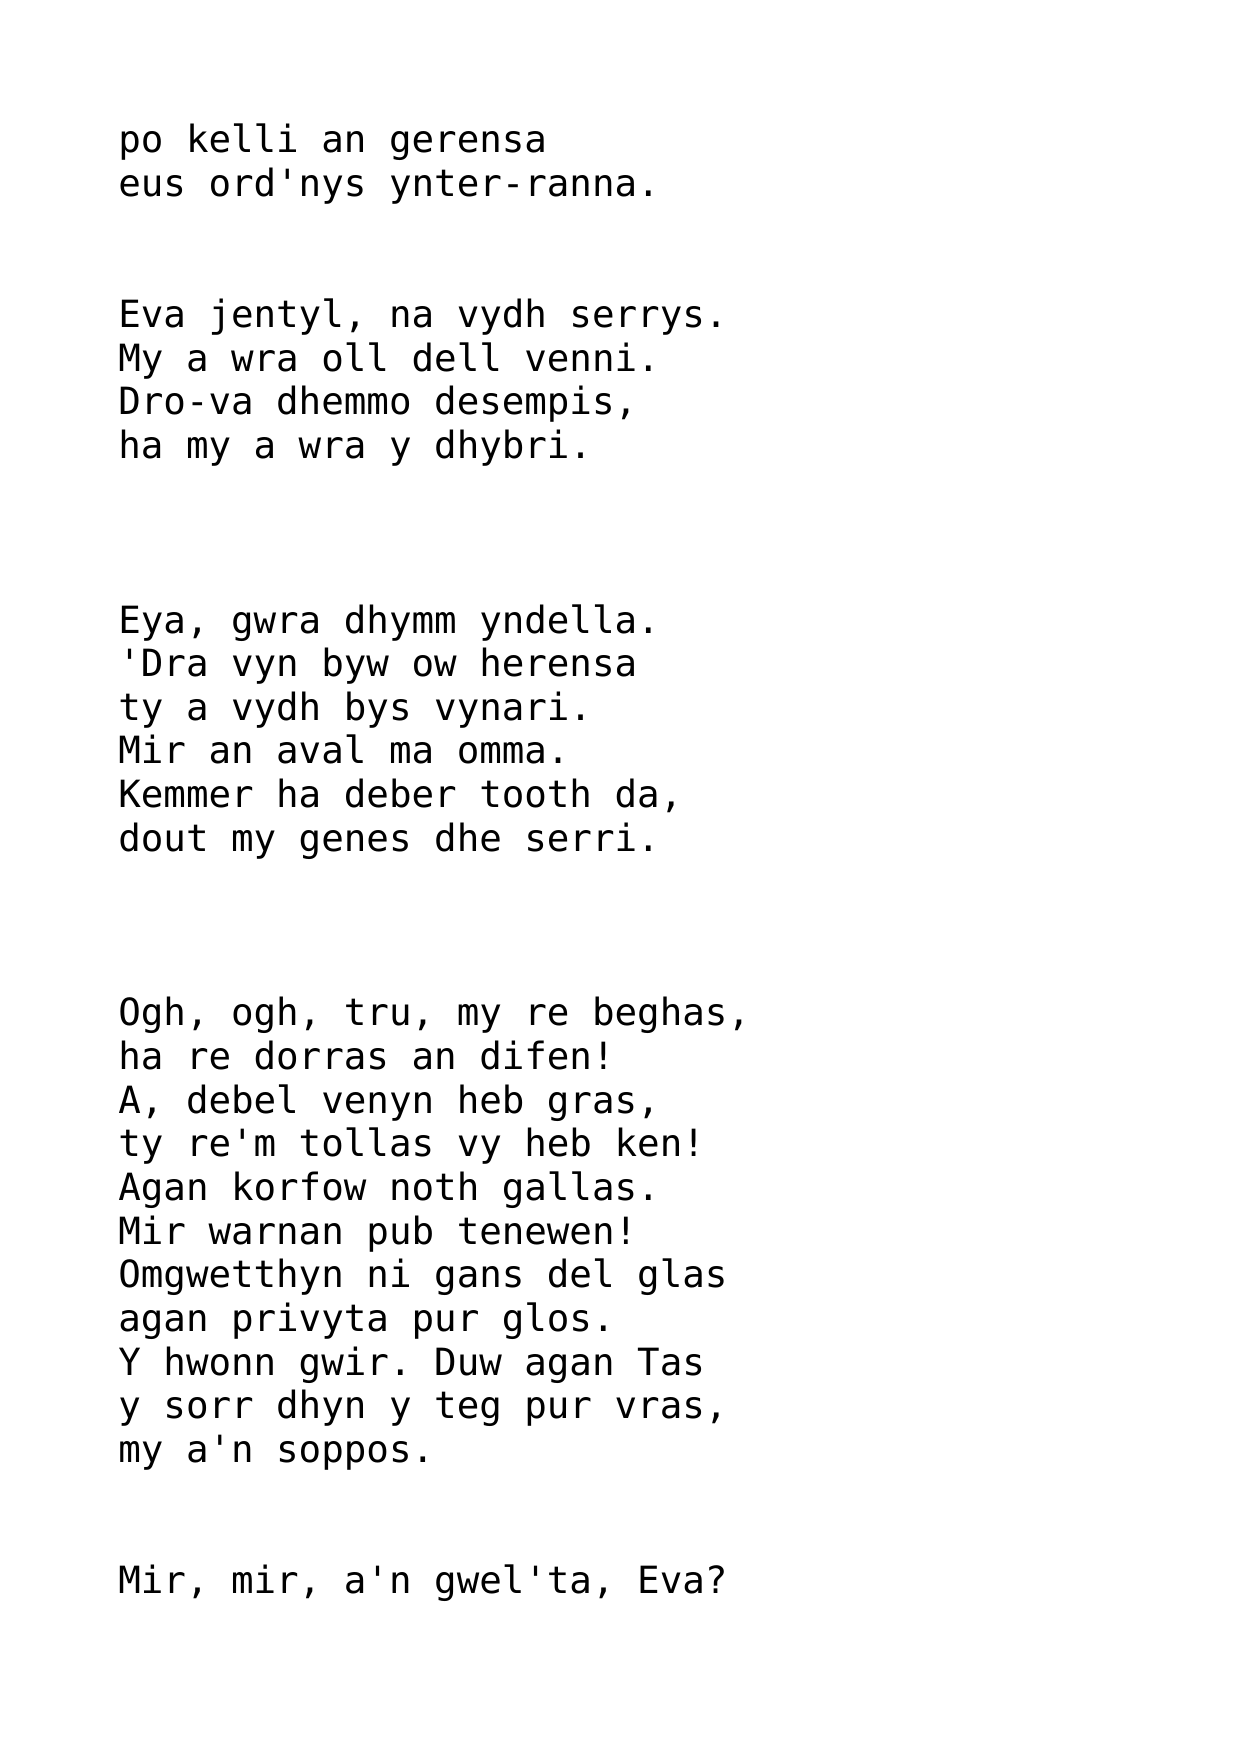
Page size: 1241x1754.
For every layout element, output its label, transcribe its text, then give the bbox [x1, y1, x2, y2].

text Y hwonn gwir. Duw agan Tas [118, 1340, 1122, 1384]
text Ogh, ogh, tru, my re beghas, [118, 991, 1122, 1035]
text Mir, mir, a'n gwel'ta, Eva? [118, 1558, 1122, 1602]
text y sorr dhyn y teg pur vras, [118, 1384, 1122, 1427]
text eus ord'nys ynter-ranna. [118, 162, 1122, 205]
text Kemmer ha deber tooth da, [118, 773, 1122, 816]
text Eya, gwra dhymm yndella. [118, 598, 1122, 642]
text Eva jentyl, na vydh serrys. [118, 293, 1122, 336]
text My a wra oll dell venni. [118, 336, 1122, 380]
text Dro-va dhemmo desempis, [118, 380, 1122, 424]
text Mir an aval ma omma. [118, 729, 1122, 773]
text agan privyta pur glos. [118, 1297, 1122, 1340]
text ty a vydh bys vynari. [118, 686, 1122, 729]
text Mir warnan pub tenewen! [118, 1209, 1122, 1253]
text Agan korfow noth gallas. [118, 1166, 1122, 1209]
text A, debel venyn heb gras, [118, 1078, 1122, 1122]
text my a'n soppos. [118, 1427, 1122, 1471]
text ty re'm tollas vy heb ken! [118, 1122, 1122, 1166]
text ha re dorras an difen! [118, 1035, 1122, 1078]
text ha my a wra y dhybri. [118, 424, 1122, 467]
text 'Dra vyn byw ow herensa [118, 642, 1122, 686]
text Omgwetthyn ni gans del glas [118, 1253, 1122, 1297]
text dout my genes dhe serri. [118, 816, 1122, 860]
text po kelli an gerensa [118, 118, 1122, 162]
